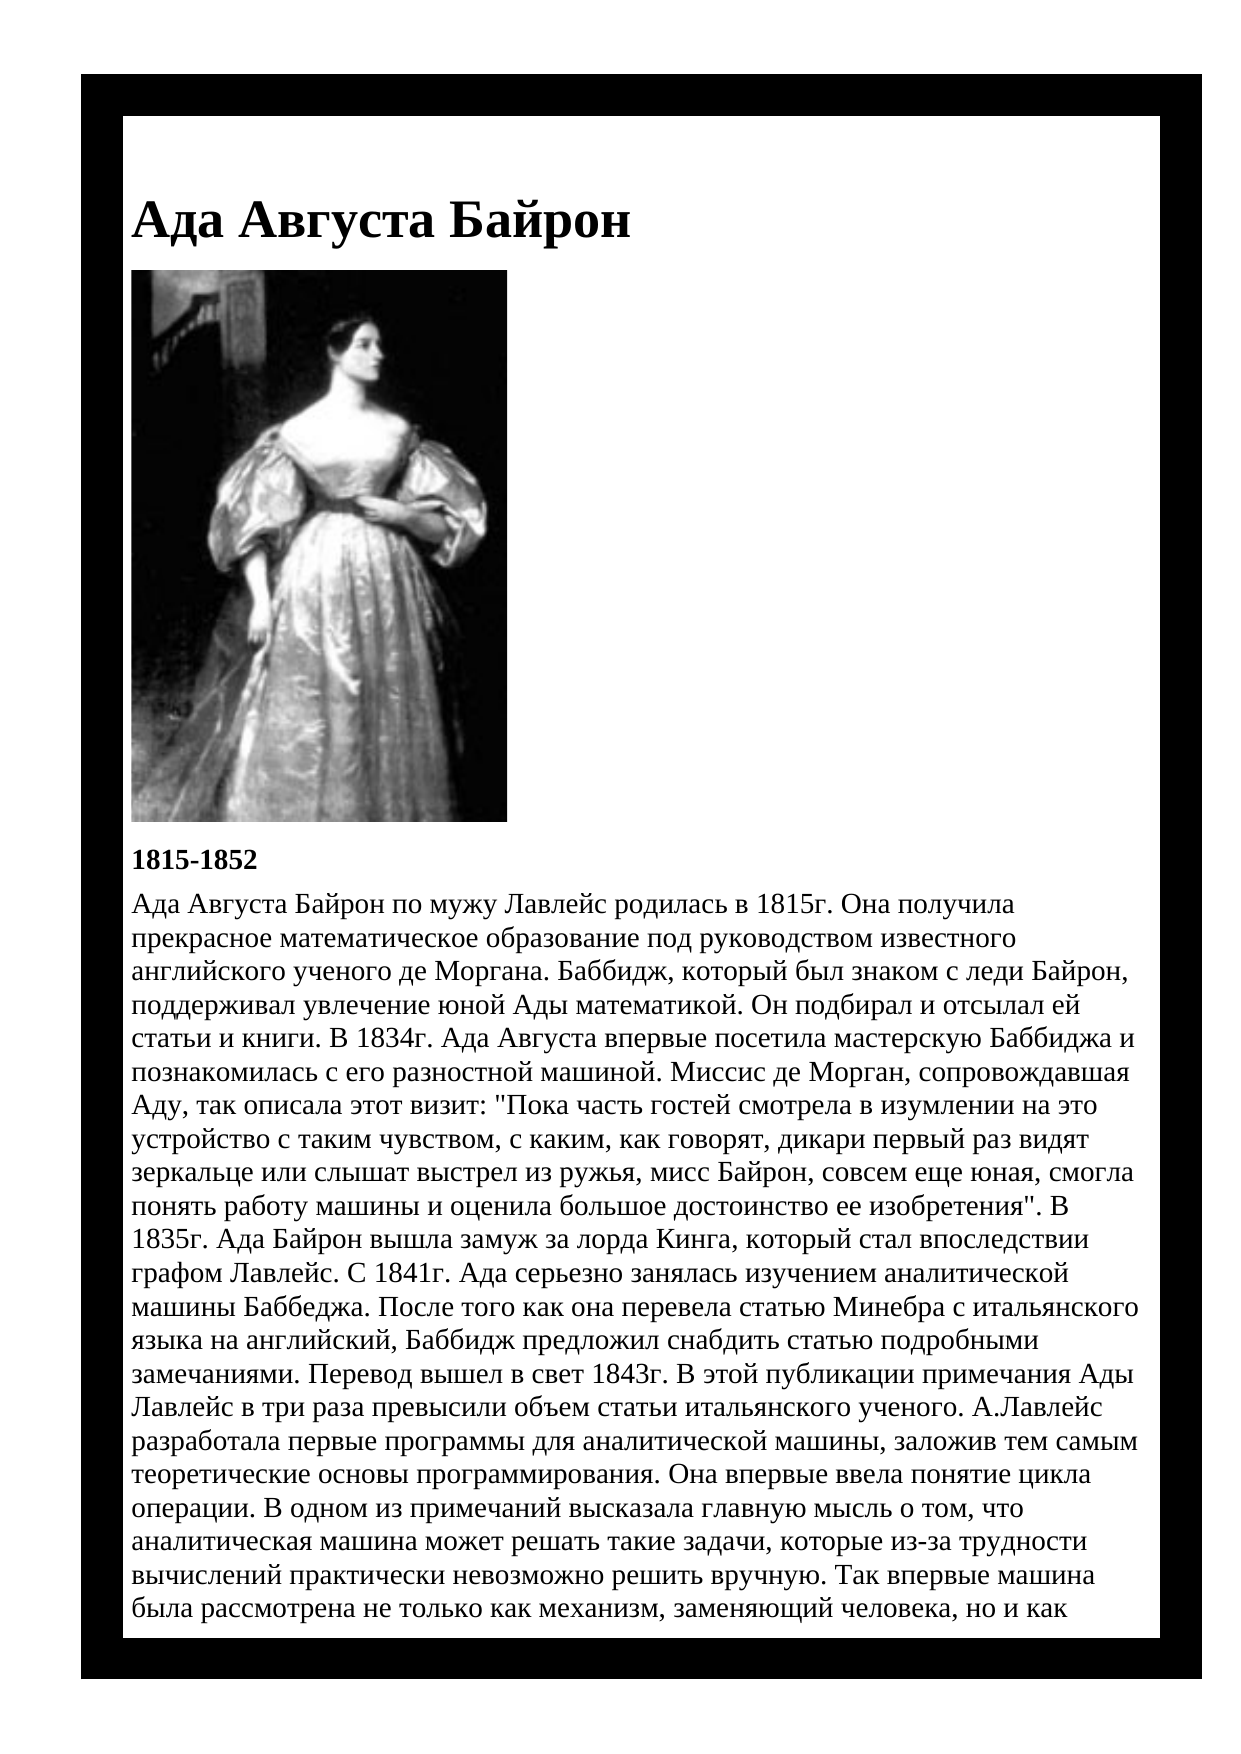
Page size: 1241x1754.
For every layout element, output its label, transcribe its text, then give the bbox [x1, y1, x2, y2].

subtitle Ада Августа Байрон [131, 187, 1152, 249]
subtitle Ада Августа Байрон по мужу Лавлейс родилась в 1815г. Она получила прекрасное математическое образование под руководством известного английского ученого де Моргана. Баббидж, который был знаком с леди Байрон, поддерживал увлечение юной Ады математикой. Он подбирал и отсылал ей статьи и книги. В 1834г. Ада Августа впервые посетила мастерскую Баббиджа и познакомилась с его разностной машиной. Миссис де Морган, сопровождавшая Аду, так описала этот визит: "Пока часть гостей смотрела в изумлении на это устройство с таким чувством, с каким, как говорят, дикари первый раз видят зеркальце или слышат выстрел из ружья, мисс Байрон, совсем еще юная, смогла понять работу машины и оценила большое достоинство ее изобретения". В 1835г. Ада Байрон вышла замуж за лорда Кинга, который стал впоследствии графом Лавлейс. С 1841г. Ада серьезно занялась изучением аналитической машины Баббеджа. После того как она перевела статью Минебра с итальянского языка на английский, Баббидж предложил снабдить статью подробными замечаниями. Перевод вышел в свет 1843г. В этой публикации примечания Ады Лавлейс в три раза превысили объем статьи итальянского ученого. А.Лавлейс разработала первые программы для аналитической машины, заложив тем самым теоретические основы программирования. Она впервые ввела понятие цикла операции. В одном из примечаний высказала главную мысль о том, что аналитическая машина может решать такие задачи, которые из-за трудности вычислений практически невозможно решить вручную. Так впервые машина была рассмотрена не только как механизм, заменяющий человека, но и как [131, 886, 1152, 1624]
subtitle 1815-1852 [131, 842, 1152, 876]
